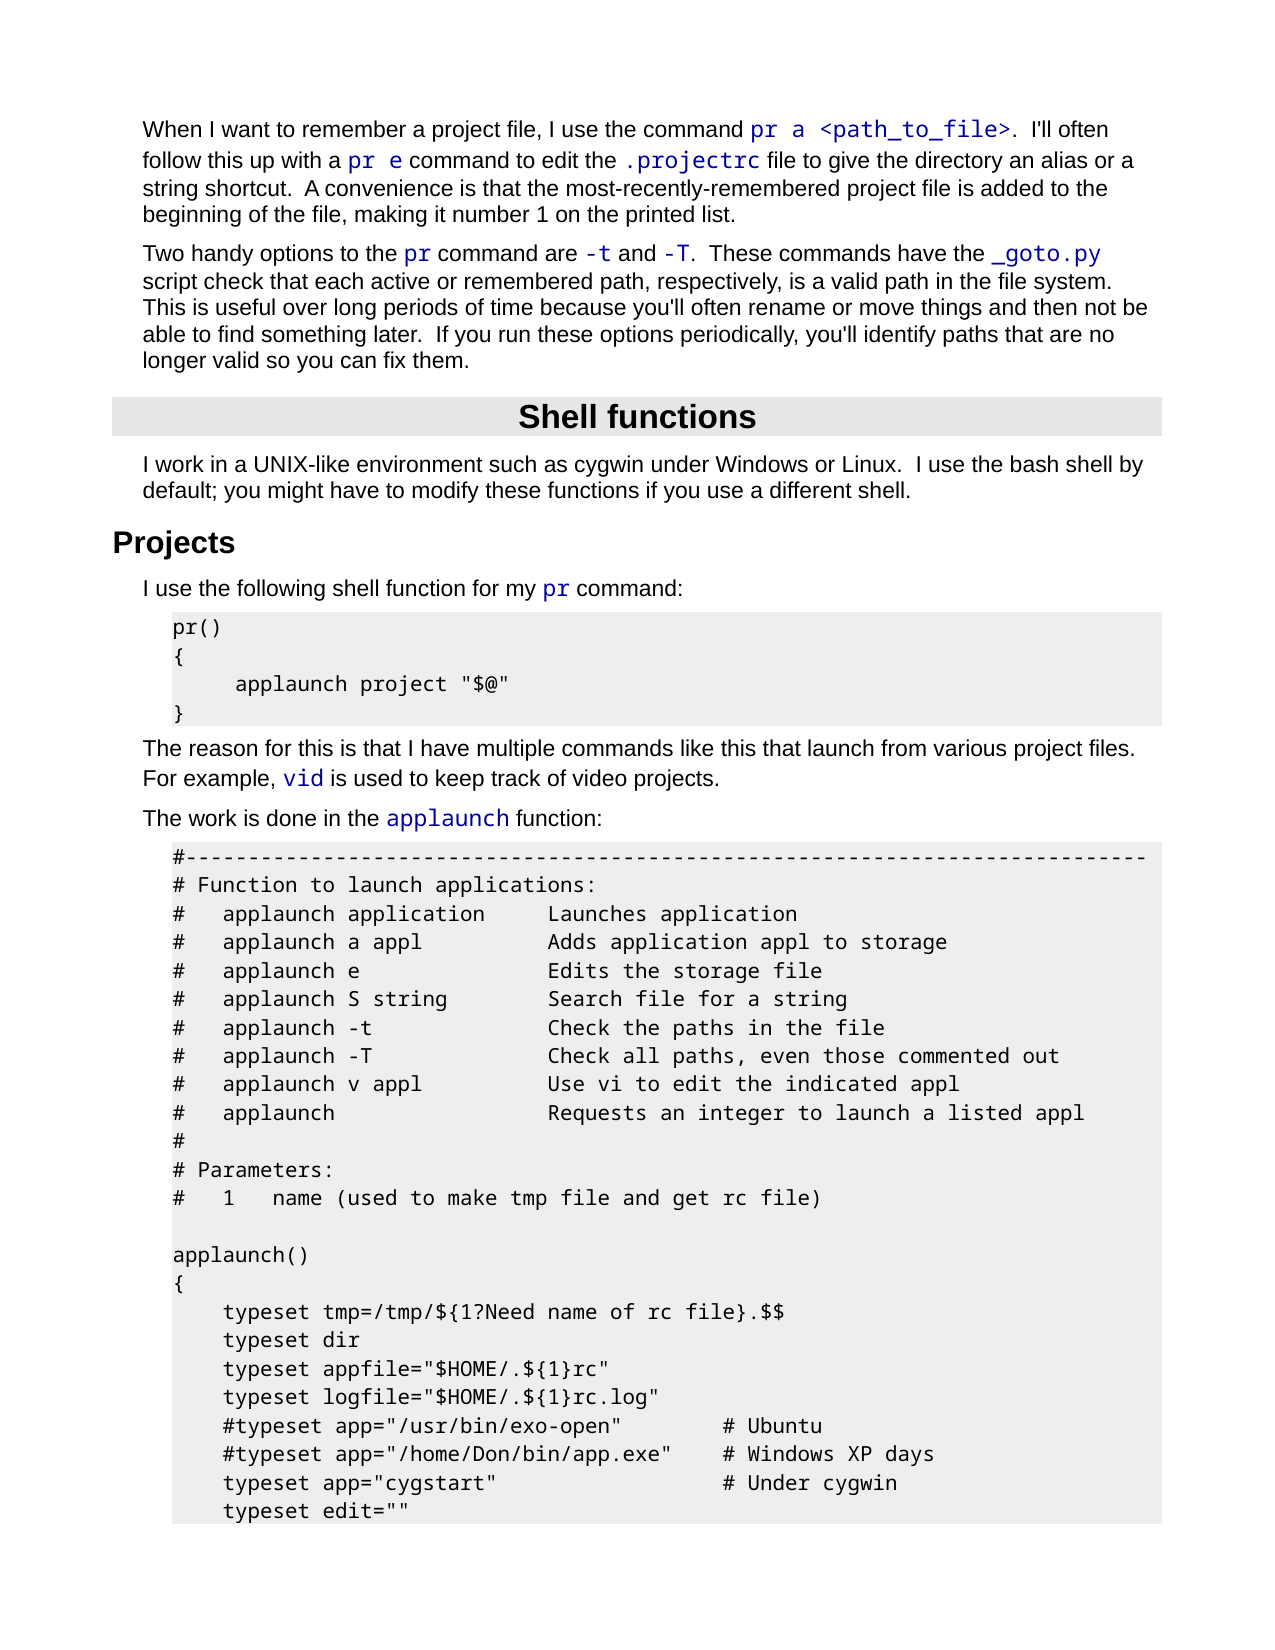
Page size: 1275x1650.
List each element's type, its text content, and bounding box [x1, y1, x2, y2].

text The reason for this is that I have multiple commands like this that launch from various project files. For example, vid is used to keep track of video projects. [142, 735, 1162, 793]
text # applaunch application Launches application [172, 899, 1162, 927]
text typeset tmp=/tmp/${1?Need name of rc file}.$$ [172, 1297, 1162, 1325]
text # 1 name (used to make tmp file and get rc file) [172, 1183, 1162, 1212]
text I work in a UNIX-like environment such as cygwin under Windows or Linux. I use the bash shell by default; you might have to modify these functions if you use a different shell. [142, 451, 1162, 503]
text The work is done in the applaunch function: [142, 802, 1162, 833]
text applaunch project "$@" [172, 669, 1162, 698]
text typeset logfile="$HOME/.${1}rc.log" [172, 1382, 1162, 1411]
text Two handy options to the pr command are -t and -T. These commands have the _goto.py script check that each active or remembered path, respectively, is a valid path in the file system. This is useful over long periods of time because you'll often rename or move things and then not be able to find something later. If you run these options periodically, you'll identify paths that are no longer valid so you can fix them. [142, 237, 1162, 373]
text # applaunch S string Search file for a string [172, 984, 1162, 1013]
text applaunch() [172, 1240, 1162, 1268]
text # applaunch a appl Adds application appl to storage [172, 927, 1162, 956]
subtitle Projects [112, 524, 1162, 560]
text } [172, 698, 1162, 726]
text # Parameters: [172, 1155, 1162, 1183]
text # applaunch Requests an integer to launch a listed appl [172, 1098, 1162, 1126]
subtitle Shell functions [112, 397, 1162, 436]
text typeset appfile="$HOME/.${1}rc" [172, 1354, 1162, 1382]
text # applaunch e Edits the storage file [172, 956, 1162, 984]
text # [172, 1126, 1162, 1155]
text #typeset app="/usr/bin/exo-open" # Ubuntu [172, 1411, 1162, 1439]
text { [172, 1268, 1162, 1297]
text #typeset app="/home/Don/bin/app.exe" # Windows XP days [172, 1439, 1162, 1468]
text #----------------------------------------------------------------------------- [172, 842, 1162, 870]
text When I want to remember a project file, I use the command pr a <path_to_file>. I'll often follow this up with a pr e command to edit the .projectrc file to give the directory an alias or a string shortcut. A convenience is that the most-recently-remembered project file is added to the beginning of the file, making it number 1 on the printed list. [142, 112, 1162, 228]
text typeset app="cygstart" # Under cygwin [172, 1468, 1162, 1496]
text # Function to launch applications: [172, 870, 1162, 899]
text { [172, 641, 1162, 669]
text I use the following shell function for my pr command: [142, 572, 1162, 603]
text # applaunch v appl Use vi to edit the indicated appl [172, 1069, 1162, 1098]
text # applaunch -t Check the paths in the file [172, 1013, 1162, 1041]
text typeset edit="" [172, 1496, 1162, 1524]
text typeset dir [172, 1325, 1162, 1354]
text pr() [172, 612, 1162, 641]
text # applaunch -T Check all paths, even those commented out [172, 1041, 1162, 1069]
